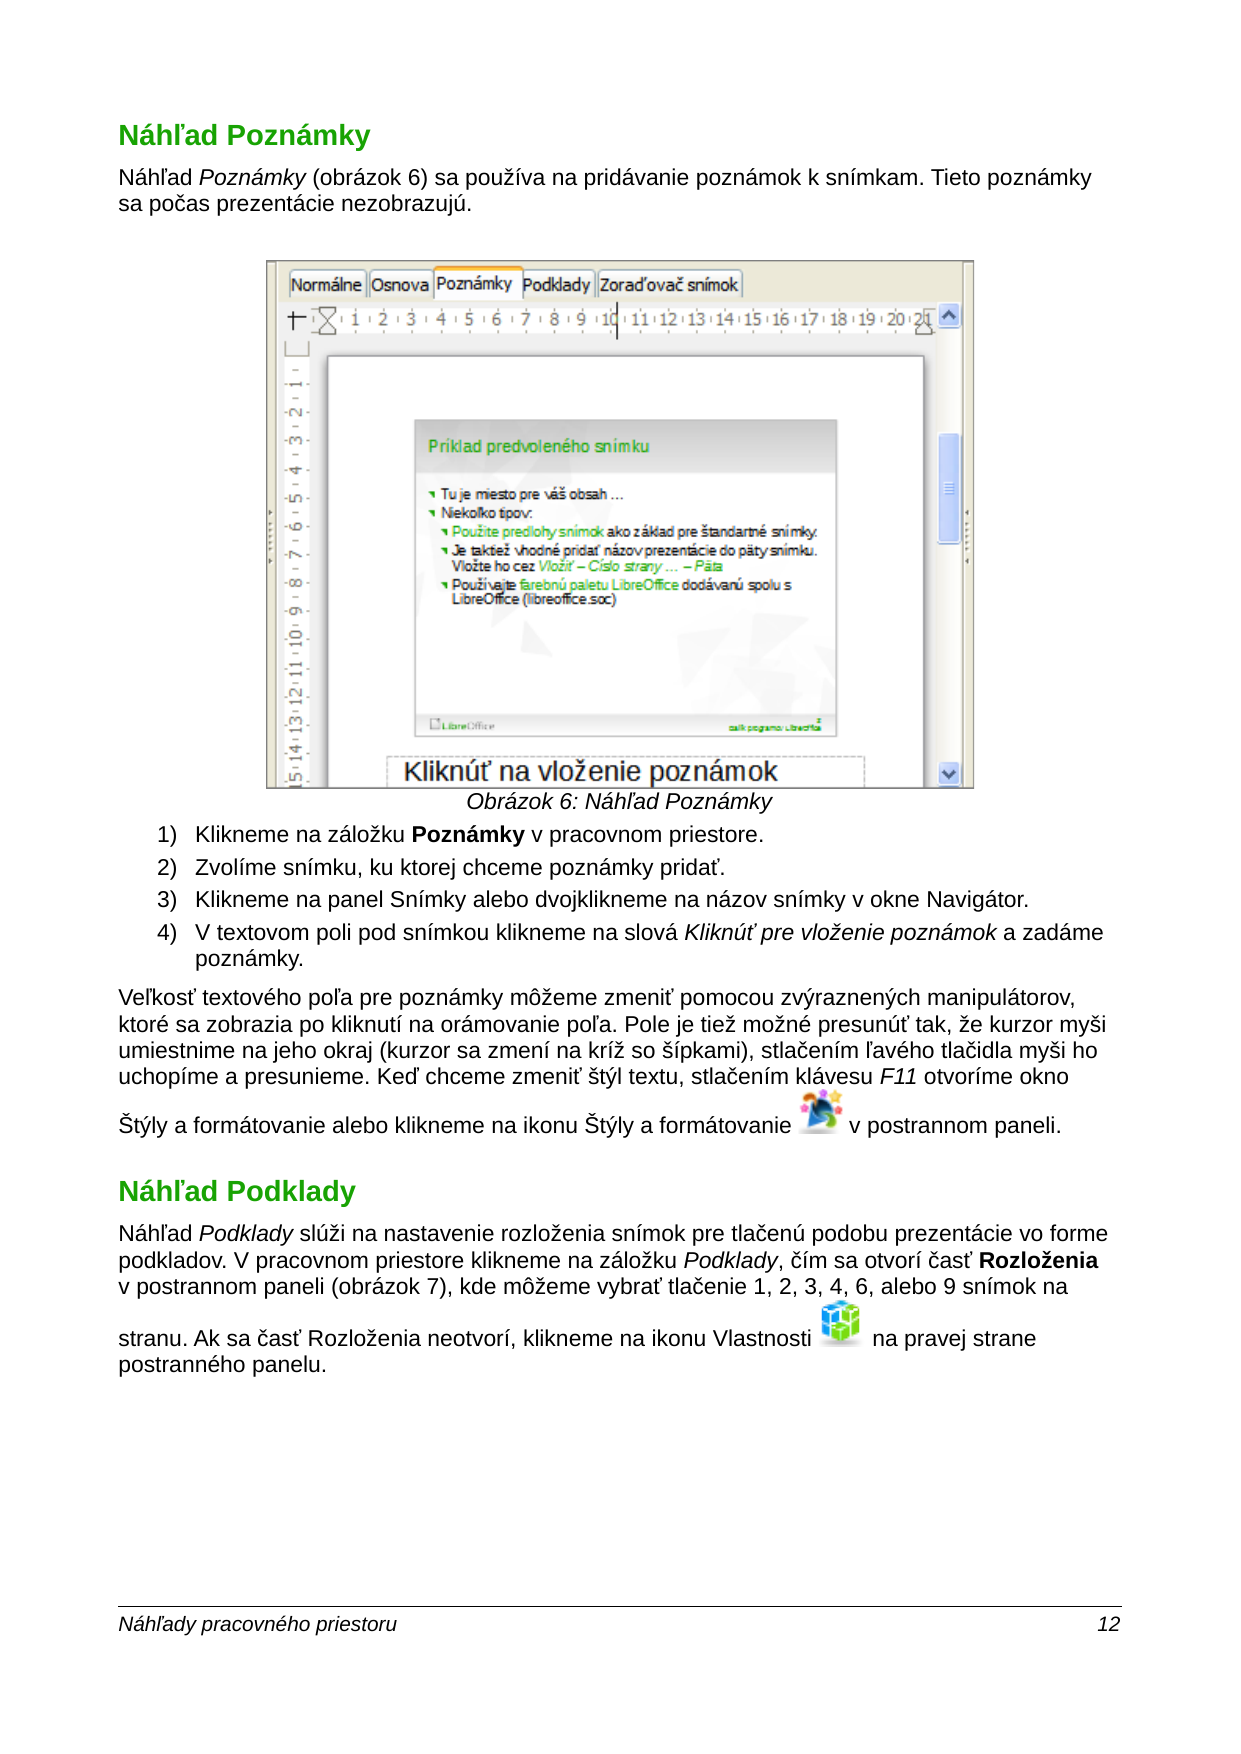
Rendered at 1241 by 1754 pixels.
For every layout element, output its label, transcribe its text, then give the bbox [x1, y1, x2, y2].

picture [818, 1299, 866, 1347]
list Klikneme na záložku Poznámky v pracovnom priestore. [177, 821, 1122, 847]
text Náhľad Poznámky (obrázok 6) sa používa na pridávanie poznámok k snímkam. Tieto poznámky sa počas prezentácie nezobrazujú. [118, 164, 1122, 217]
list V textovom poli pod snímkou klikneme na slová Kliknúť pre vloženie poznámok a zadáme poznámky. [177, 919, 1122, 972]
picture [798, 1089, 843, 1134]
text Náhľad Podklady slúži na nastavenie rozloženia snímok pre tlačenú podobu prezentácie vo forme podkladov. V pracovnom priestore klikneme na záložku Podklady, čím sa otvorí časť Rozloženia v postrannom paneli (obrázok 7), kde môžeme vybrať tlačenie 1, 2, 3, 4, 6, alebo 9 snímok na stranu. Ak sa časť Rozloženia neotvorí, klikneme na ikonu Vlastnosti na pravej strane postranného panelu. [118, 1220, 1122, 1378]
list Klikneme na panel Snímky alebo dvojklikneme na názov snímky v okne Navigátor. [177, 886, 1122, 913]
text Obrázok 6: Náhľad Poznámky [268, 789, 972, 815]
picture [266, 260, 975, 789]
subtitle Náhľad Podklady [118, 1174, 1122, 1208]
text Veľkosť textového poľa pre poznámky môžeme zmeniť pomocou zvýraznených manipulátorov, ktoré sa zobrazia po kliknutí na orámovanie poľa. Pole je tiež možné presunúť tak, že kurzor myši umiestnime na jeho okraj (kurzor sa zmení na kríž so šípkami), stlačením ľavého tlačidla myši ho uchopíme a presunieme. Keď chceme zmeniť štýl textu, stlačením klávesu F11 otvoríme okno Štýly a formátovanie alebo klikneme na ikonu Štýly a formátovanie v postrannom paneli. [118, 984, 1122, 1139]
subtitle Náhľad Poznámky [118, 118, 1122, 152]
list Zvolíme snímku, ku ktorej chceme poznámky pridať. [177, 854, 1122, 880]
